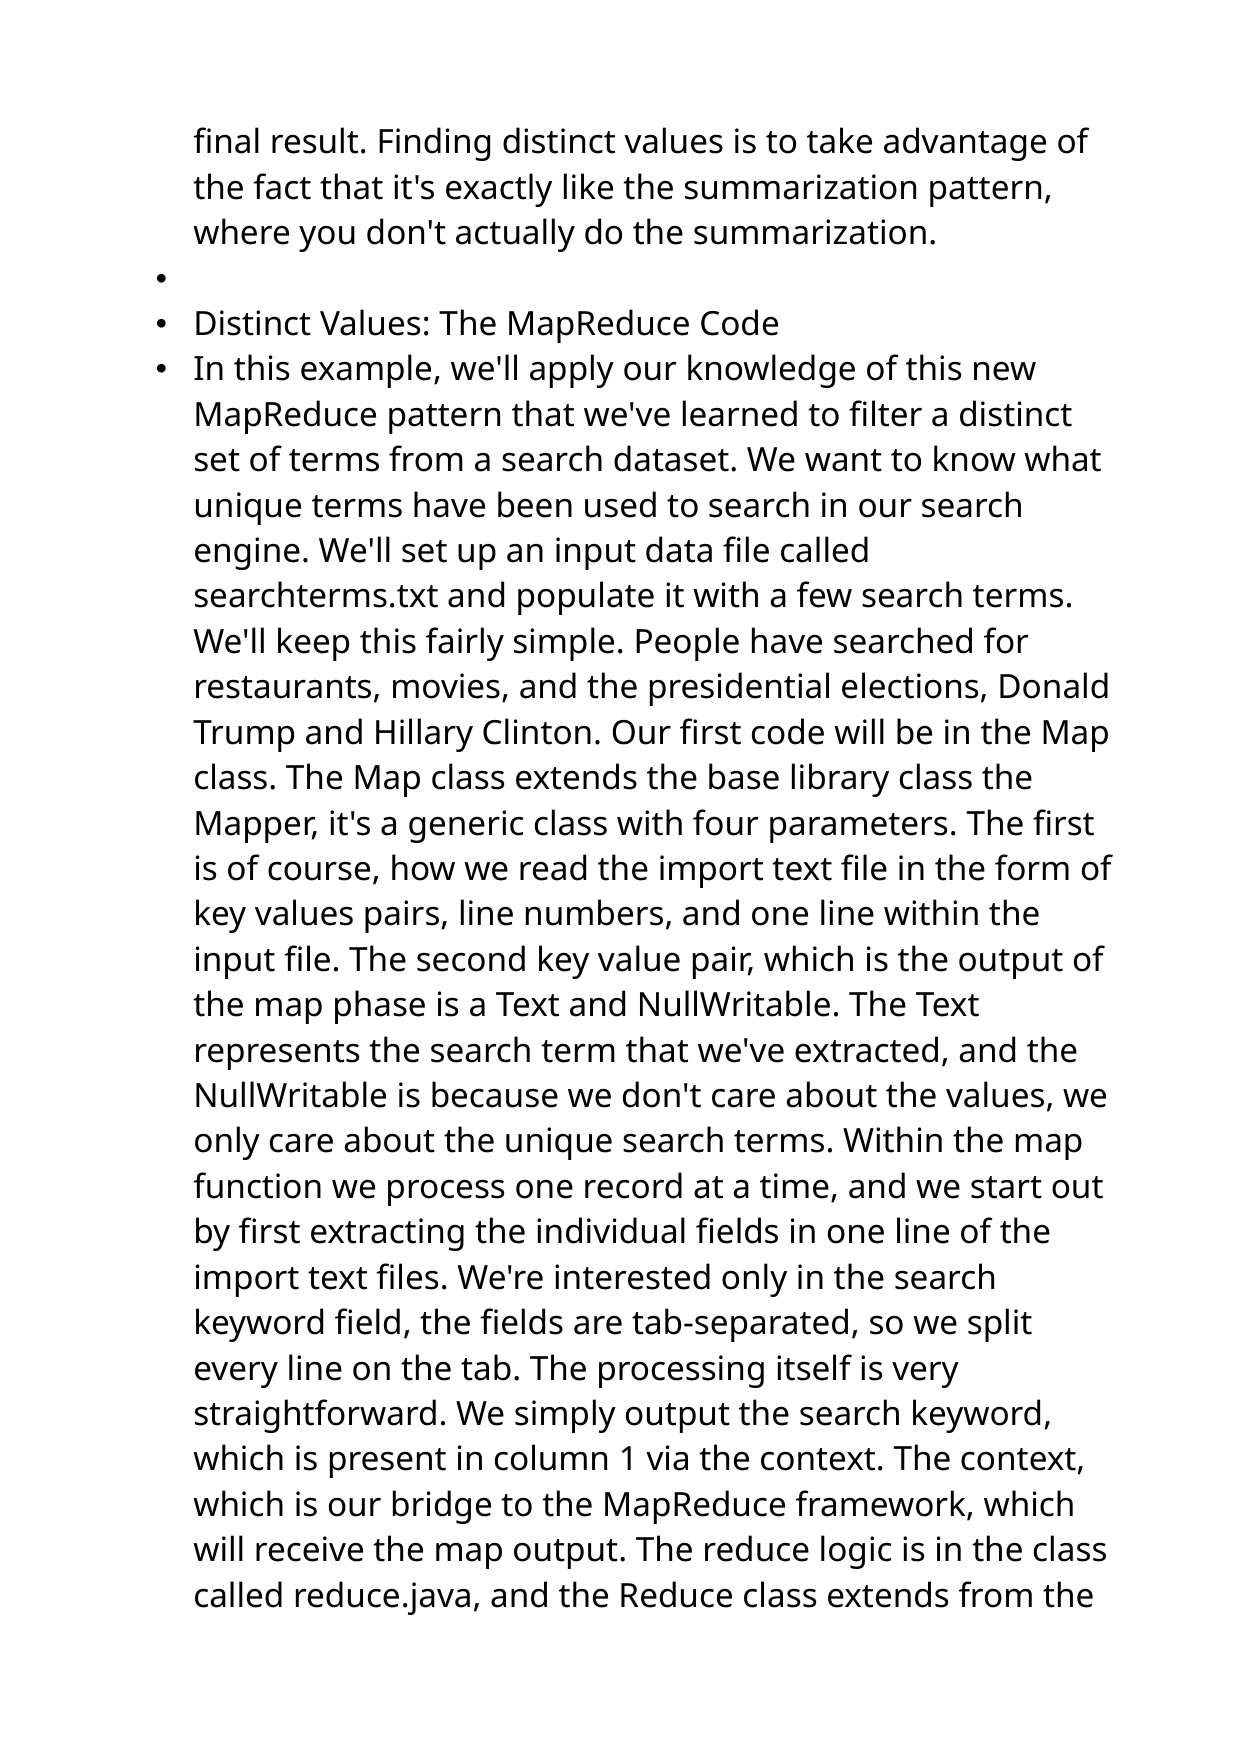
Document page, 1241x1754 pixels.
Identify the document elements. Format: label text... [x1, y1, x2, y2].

list In this example, we'll apply our knowledge of this new MapReduce pattern that we've learned to filter a distinct set of terms from a search dataset. We want to know what unique terms have been used to search in our search engine. We'll set up an input data file called searchterms.txt and populate it with a few search terms. We'll keep this fairly simple. People have searched for restaurants, movies, and the presidential elections, Donald Trump and Hillary Clinton. Our first code will be in the Map class. The Map class extends the base library class the Mapper, it's a generic class with four parameters. The first is of course, how we read the import text file in the form of key values pairs, line numbers, and one line within the input file. The second key value pair, which is the output of the map phase is a Text and NullWritable. The Text represents the search term that we've extracted, and the NullWritable is because we don't care about the values, we only care about the unique search terms. Within the map function we process one record at a time, and we start out by first extracting the individual fields in one line of the import text files. We're interested only in the search keyword field, the fields are tab-separated, so we split every line on the tab. The processing itself is very straightforward. We simply output the search keyword, which is present in column 1 via the context. The context, which is our bridge to the MapReduce framework, which will receive the map output. The reduce logic is in the class called reduce.java, and the Reduce class extends from the [156, 345, 1122, 1617]
list final result. Finding distinct values is to take advantage of the fact that it's exactly like the summarization pattern, where you don't actually do the summarization. [156, 118, 1122, 254]
list Distinct Values: The MapReduce Code [156, 300, 1122, 345]
